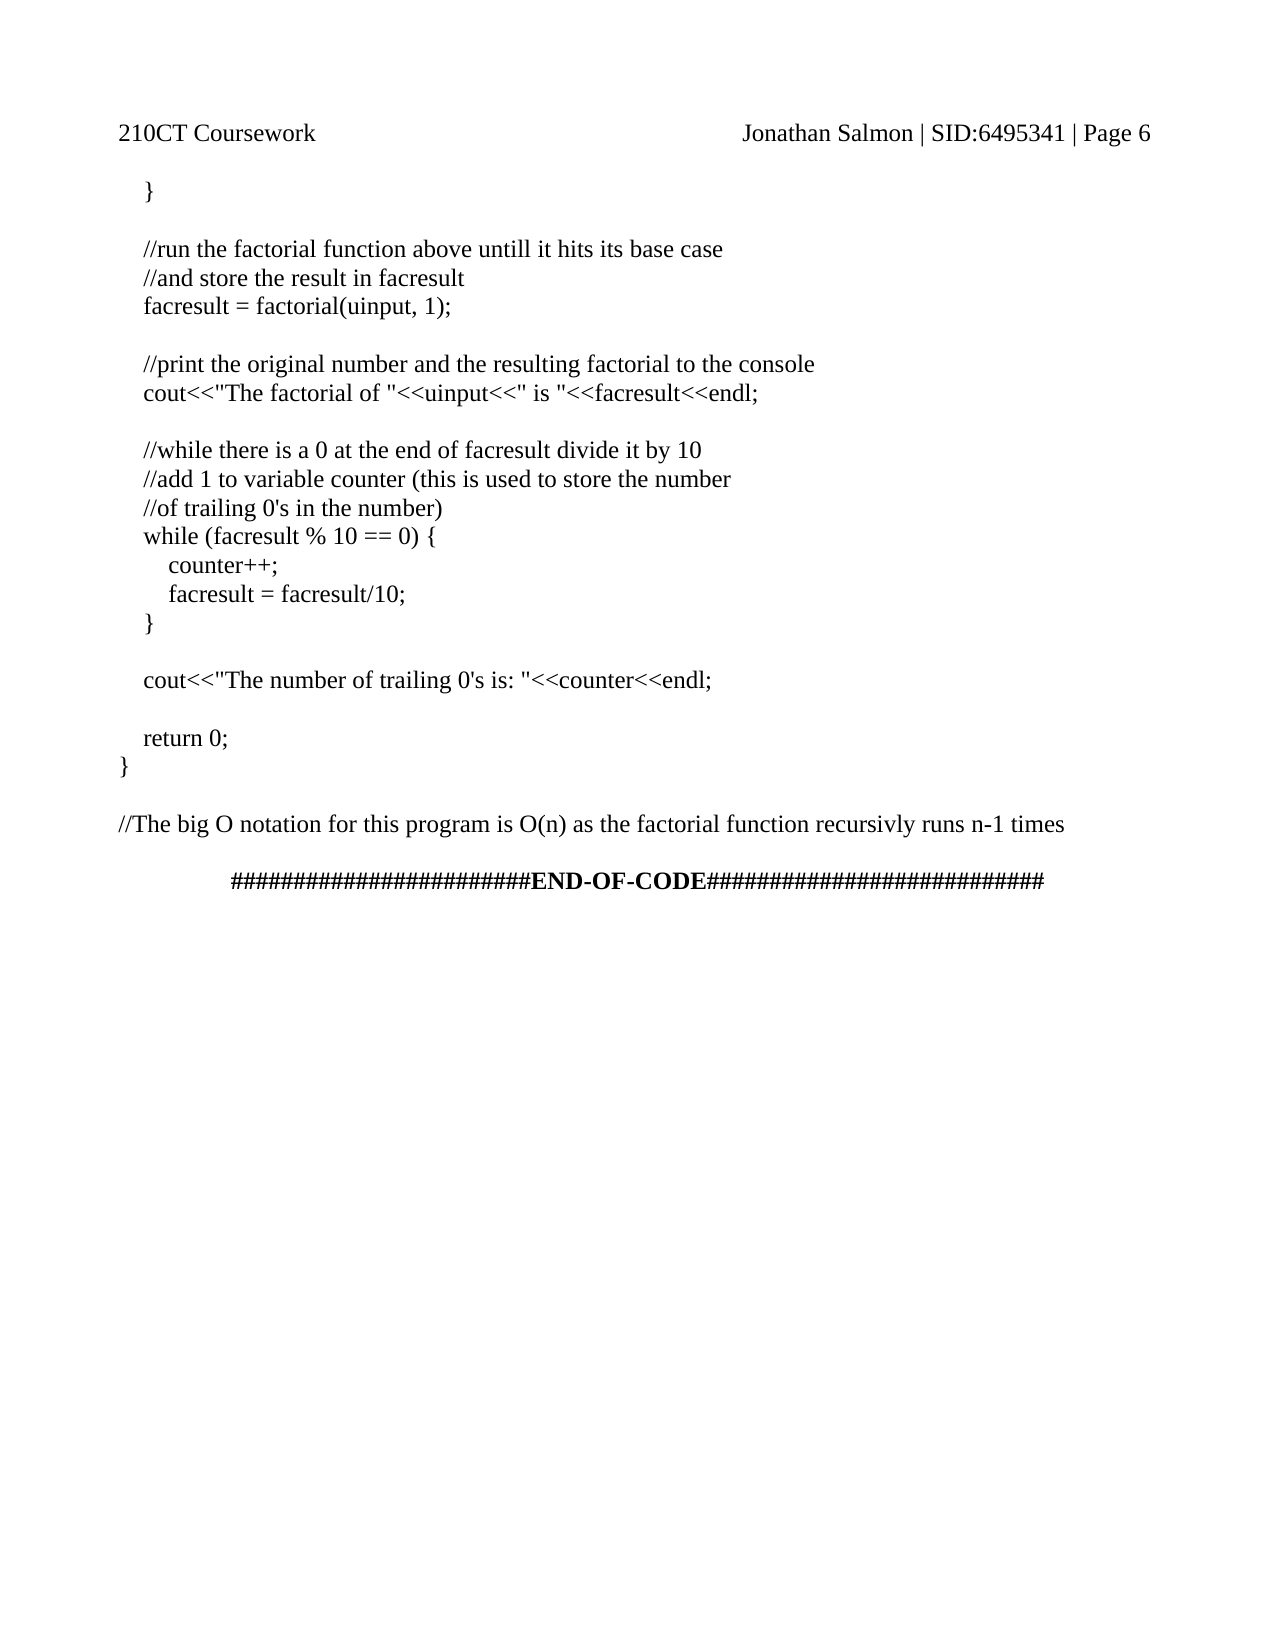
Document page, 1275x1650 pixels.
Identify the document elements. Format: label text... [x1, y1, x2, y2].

text cout<<"The factorial of "<<uinput<<" is "<<facresult<<endl; [118, 378, 1157, 406]
text //while there is a 0 at the end of facresult divide it by 10 [118, 435, 1157, 464]
text ########################END-OF-CODE########################### [118, 866, 1157, 895]
text return 0; [118, 723, 1157, 751]
text } [118, 751, 1157, 780]
text //add 1 to variable counter (this is used to store the number [118, 464, 1157, 493]
text //and store the result in facresult [118, 263, 1157, 291]
text //print the original number and the resulting factorial to the console [118, 349, 1157, 378]
text counter++; [118, 550, 1157, 579]
text } [118, 176, 1157, 205]
text facresult = facresult/10; [118, 579, 1157, 608]
text //run the factorial function above untill it hits its base case [118, 234, 1157, 263]
text cout<<"The number of trailing 0's is: "<<counter<<endl; [118, 665, 1157, 694]
text //The big O notation for this program is O(n) as the factorial function recursivly runs n-1 times [118, 809, 1157, 838]
text } [118, 608, 1157, 636]
text while (facresult % 10 == 0) { [118, 521, 1157, 550]
text facresult = factorial(uinput, 1); [118, 291, 1157, 320]
text //of trailing 0's in the number) [118, 493, 1157, 521]
